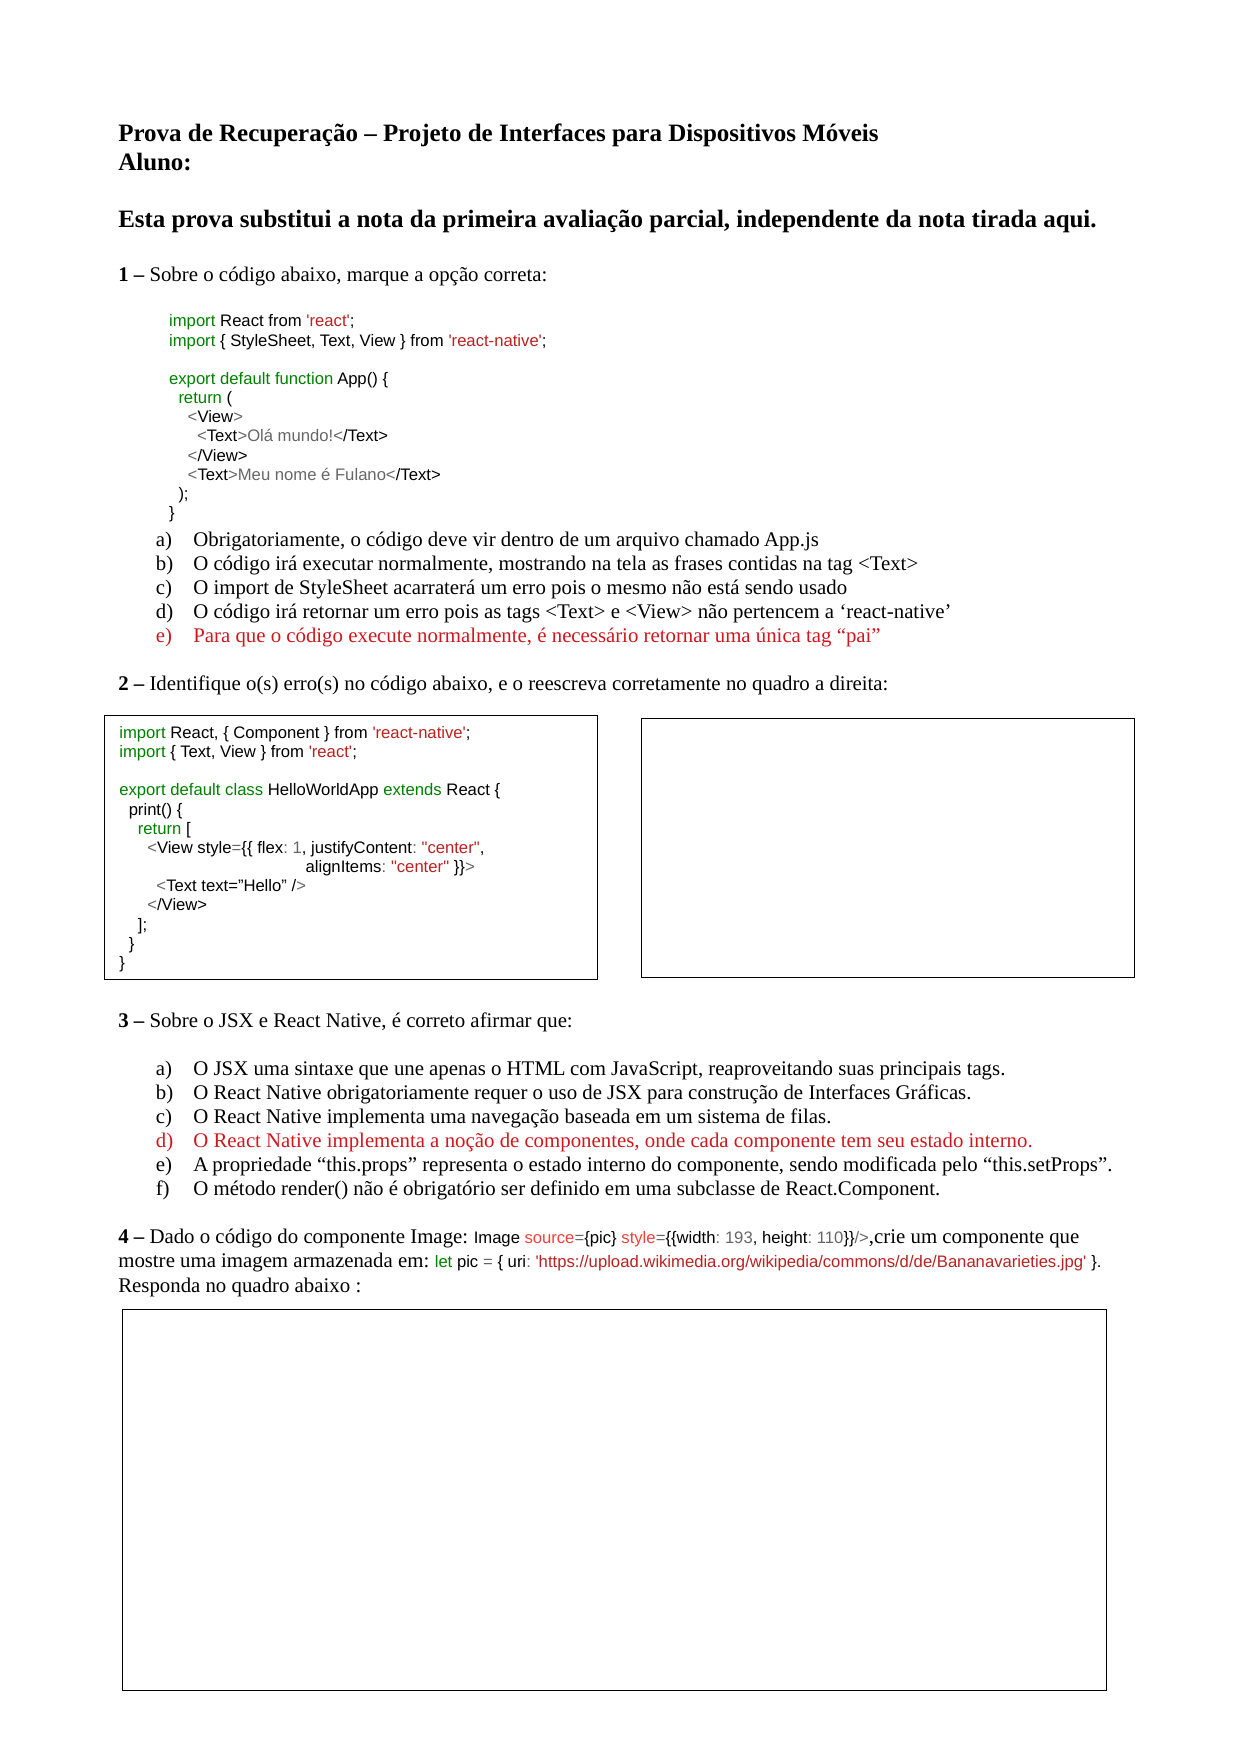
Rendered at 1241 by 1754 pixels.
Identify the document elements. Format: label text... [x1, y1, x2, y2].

text Prova de Recuperação – Projeto de Interfaces para Dispositivos Móveis [118, 118, 1122, 147]
list O React Native implementa uma navegação baseada em um sistema de filas. [156, 1104, 1122, 1128]
list O React Native implementa a noção de componentes, onde cada componente tem seu estado interno. [156, 1128, 1122, 1152]
list O método render() não é obrigatório ser definido em uma subclasse de React.Component. [156, 1176, 1122, 1200]
list A propriedade “this.props” representa o estado interno do componente, sendo modificada pelo “this.setProps”. [156, 1152, 1122, 1176]
list Para que o código execute normalmente, é necessário retornar uma única tag “pai” [156, 623, 1122, 647]
text 1 – Sobre o código abaixo, marque a opção correta: [118, 262, 1122, 286]
list Obrigatoriamente, o código deve vir dentro de um arquivo chamado App.js [156, 527, 1122, 551]
text Esta prova substitui a nota da primeira avaliação parcial, independente da nota tirada aqui. [118, 204, 1122, 233]
text 4 – Dado o código do componente Image: Image source={pic} style={{width: 193, height: 110}}/>,crie um componente que mostre uma imagem armazenada em: let pic = { uri: 'https://upload.wikimedia.org/wikipedia/commons/d/de/Bananavarieties.jpg' }. Responda no quadro abaixo : [118, 1224, 1122, 1297]
list O import de StyleSheet acarraterá um erro pois o mesmo não está sendo usado [156, 575, 1122, 599]
list O React Native obrigatoriamente requer o uso de JSX para construção de Interfaces Gráficas. [156, 1080, 1122, 1104]
text 3 – Sobre o JSX e React Native, é correto afirmar que: [118, 1008, 1122, 1032]
list O código irá retornar um erro pois as tags <Text> e <View> não pertencem a ‘react-native’ [156, 599, 1122, 623]
list O código irá executar normalmente, mostrando na tela as frases contidas na tag <Text> [156, 551, 1122, 575]
text 2 – Identifique o(s) erro(s) no código abaixo, e o reescreva corretamente no quadro a direita: [118, 671, 1122, 695]
list O JSX uma sintaxe que une apenas o HTML com JavaScript, reaproveitando suas principais tags. [156, 1056, 1122, 1080]
text Aluno: [118, 147, 1122, 176]
